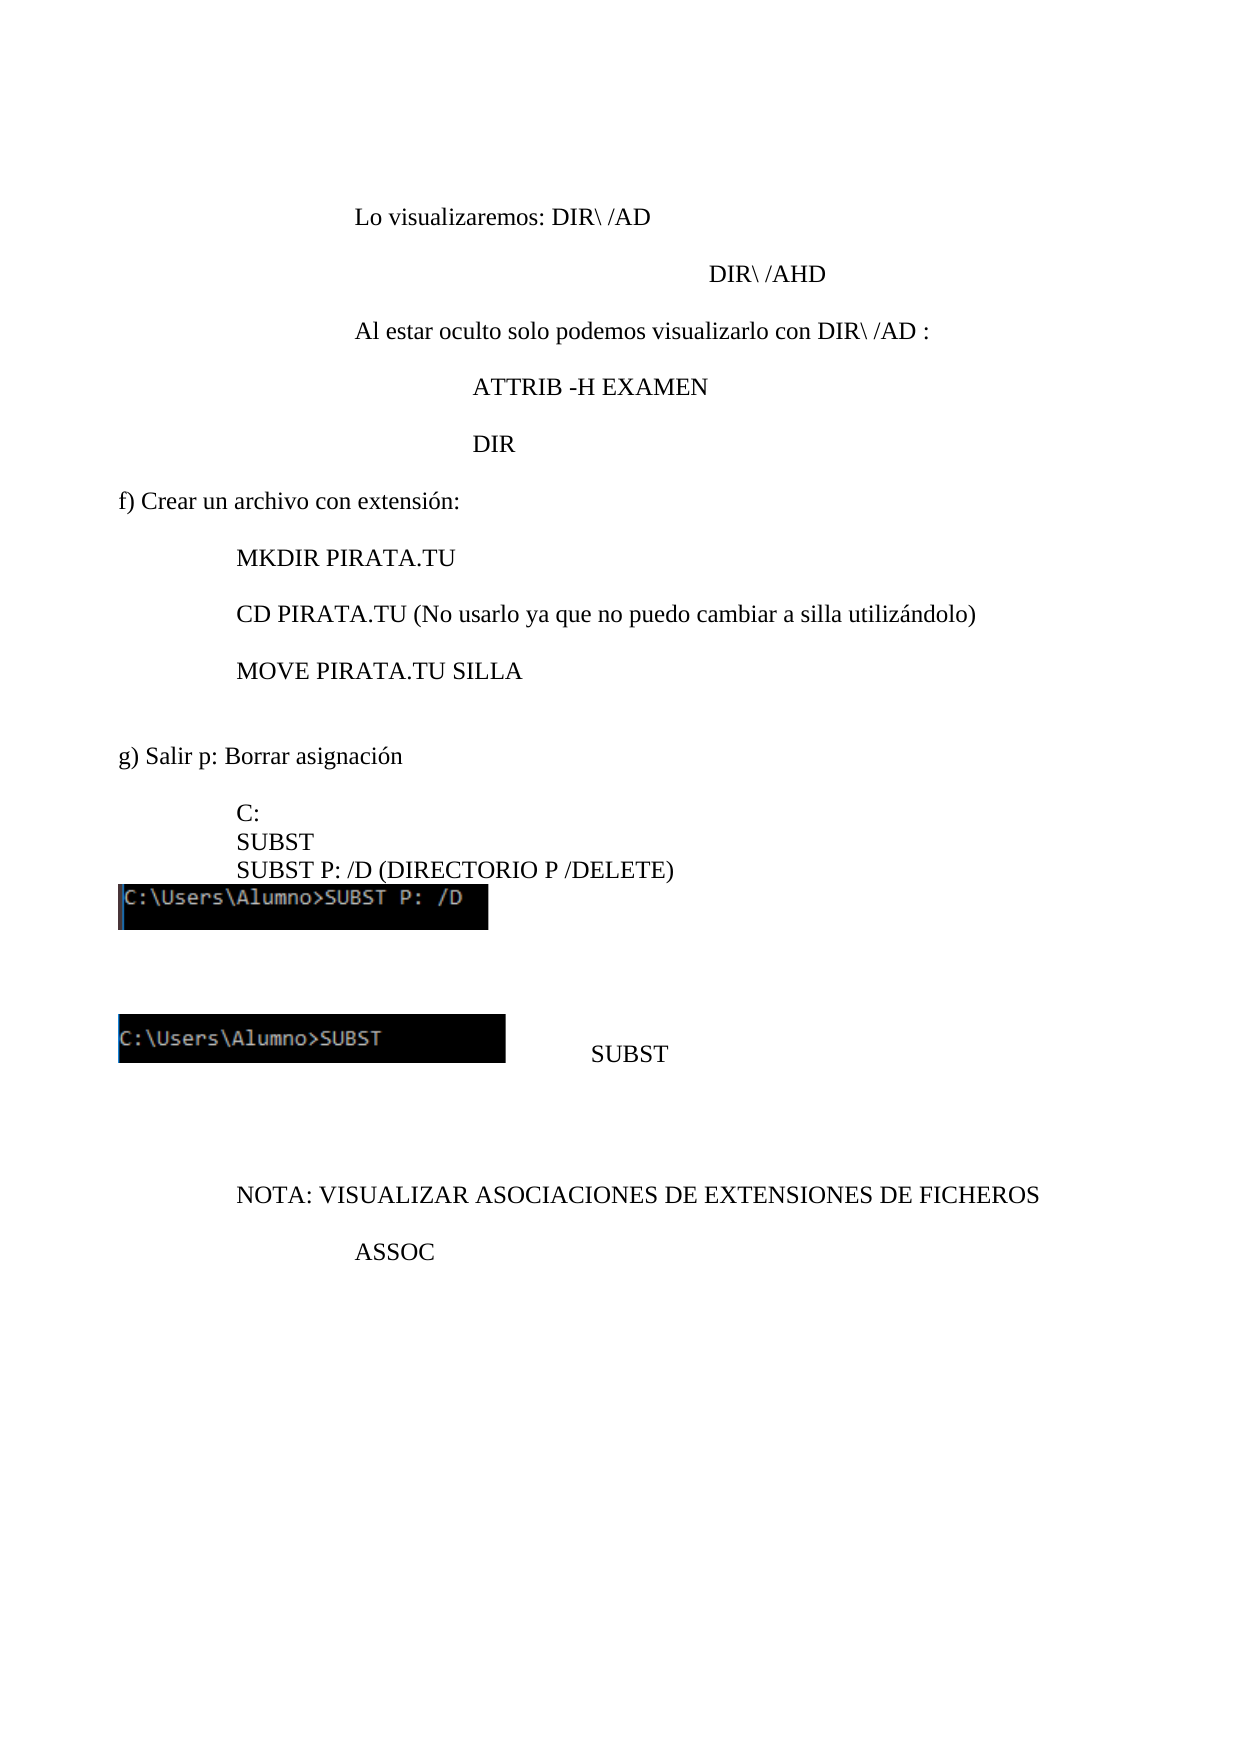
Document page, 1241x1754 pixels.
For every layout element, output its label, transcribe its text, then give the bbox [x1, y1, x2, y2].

text ASSOC [118, 1237, 1122, 1266]
text CD PIRATA.TU (No usarlo ya que no puedo cambiar a silla utilizándolo) [118, 599, 1122, 628]
text MOVE PIRATA.TU SILLA [118, 656, 1122, 685]
text SUBST P: /D (DIRECTORIO P /DELETE) [118, 855, 1122, 884]
text DIR\ /AHD [118, 259, 1122, 288]
text Lo visualizaremos: DIR\ /AD [118, 202, 1122, 231]
text Al estar oculto solo podemos visualizarlo con DIR\ /AD : [118, 316, 1122, 344]
text ATTRIB -H EXAMEN [118, 372, 1122, 401]
text g) Salir p: Borrar asignación [118, 741, 1122, 770]
text NOTA: VISUALIZAR ASOCIACIONES DE EXTENSIONES DE FICHEROS [118, 1180, 1122, 1209]
text SUBST [118, 827, 1122, 855]
text f) Crear un archivo con extensión: [118, 486, 1122, 515]
text MKDIR PIRATA.TU [118, 543, 1122, 572]
text DIR [118, 429, 1122, 458]
text C: [118, 798, 1122, 827]
text SUBST [118, 1014, 1122, 1068]
